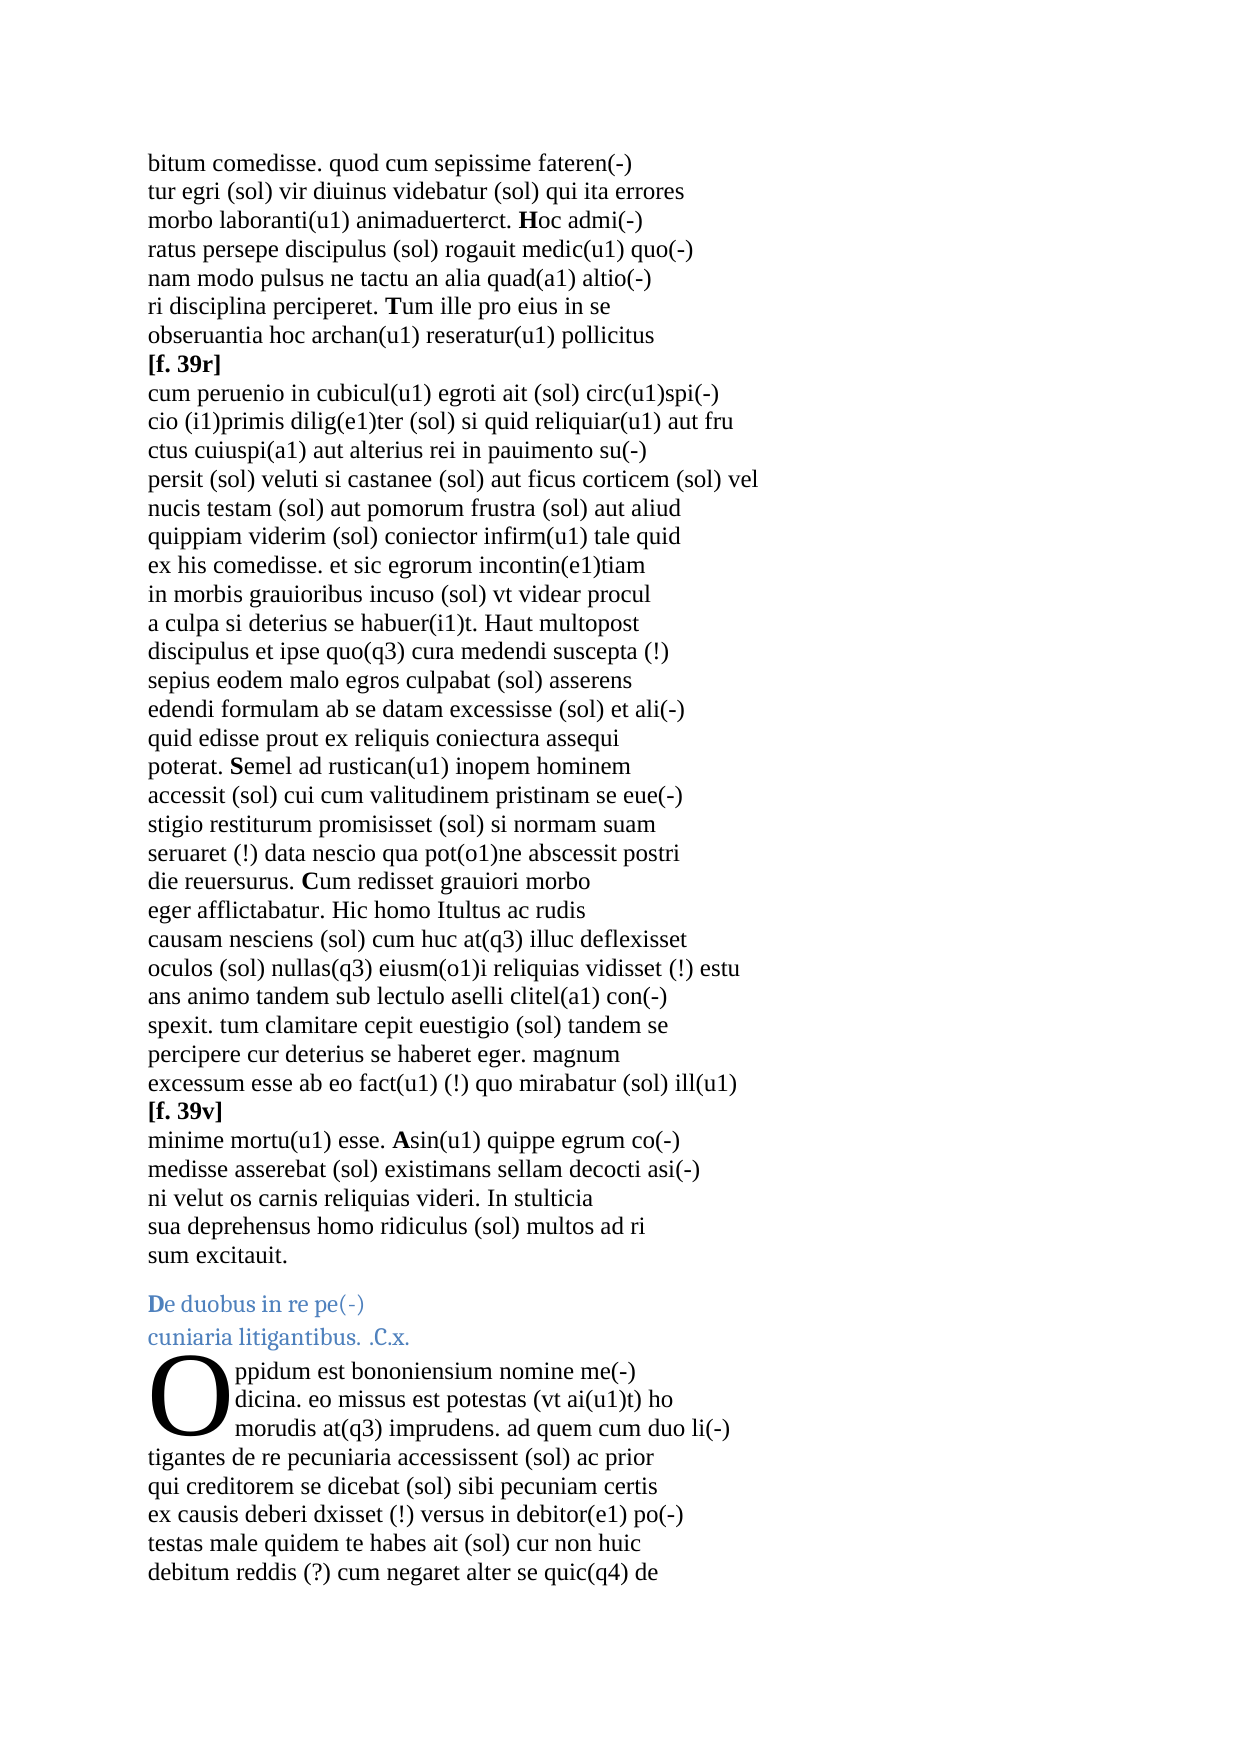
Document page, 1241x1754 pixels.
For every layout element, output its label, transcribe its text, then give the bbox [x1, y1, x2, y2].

subtitle De duobus in re pe(-) cuniaria litigantibus. .C.x. [148, 1290, 1093, 1351]
text Oppidum est bononiensium nomine me(-) dicina. eo missus est potestas (vt ai(u1)t) ho morudis at(q3) imprudens. ad quem cum duo li(-) tigantes de re pecuniaria accessissent (sol) ac prior qui creditorem se dicebat (sol) sibi pecuniam certis ex causis deberi dxisset (!) versus in debitor(e1) po(-) testas male quidem te habes ait (sol) cur non huic debitum reddis (?) cum negaret alter se quic(q4) de bere (sol) cum iam illi satisfactum esset (!) creditorem statim increpauit (sol) qui peteret quod non debere tur. illo rursus caus(a1) suam tuente ac debiti ra(-) tionem afferente (sol) debitorem acrius iterum in(-) crepauit (sol) qui rem tam manifestam negaret. At iis aliis rationibus in medium deductus cur so lutus esset debito potestas quo(q3) creditorem ob iurgauit (sol) qui peteret rem solutam. Ita cum se(-) pius se ad vtrius(q3) verba vertisset (sol) vir ridiculus vtra(q3) pars inquit est victrix et iusta (sol) quo licet a beatis. Ita conuent(u1) re indiscussa permisit. hoc [f. 40r] recitat(u1) (e1) inter socios c(u1) quid(a1) nobis notus se(-) pius in eadem re sententiam mutaret. [148, 1356, 1093, 1586]
text MEdicus indoctus sed versutus cum infir(-) mos adhibito discipulo visitaret (!) tangens vt moris est pulsum (sol) si quem grauiorem solito sensisset (sol) culpam in egrot(u1) conferebat asserens aut ficus aut pom(u1) aut quid aliud a se prohi(-) bitum comedisse. quod cum sepissime fateren(-) tur egri (sol) vir diuinus videbatur (sol) qui ita errores morbo laboranti(u1) animaduerterct. Hoc admi(-) ratus persepe discipulus (sol) rogauit medic(u1) quo(-) nam modo pulsus ne tactu an alia quad(a1) altio(-) ri disciplina perciperet. Tum ille pro eius in se obseruantia hoc archan(u1) reseratur(u1) pollicitus [f. 39r] cum peruenio in cubicul(u1) egroti ait (sol) circ(u1)spi(-) cio (i1)primis dilig(e1)ter (sol) si quid reliquiar(u1) aut fru ctus cuiuspi(a1) aut alterius rei in pauimento su(-) persit (sol) veluti si castanee (sol) aut ficus corticem (sol) vel nucis testam (sol) aut pomorum frustra (sol) aut aliud quippiam viderim (sol) coniector infirm(u1) tale quid ex his comedisse. et sic egrorum incontin(e1)tiam in morbis grauioribus incuso (sol) vt videar procul a culpa si deterius se habuer(i1)t. Haut multopost discipulus et ipse quo(q3) cura medendi suscepta (!) sepius eodem malo egros culpabat (sol) asserens edendi formulam ab se datam excessisse (sol) et ali(-) quid edisse prout ex reliquis coniectura assequi poterat. Semel ad rustican(u1) inopem hominem accessit (sol) cui cum valitudinem pristinam se eue(-) stigio restiturum promisisset (sol) si normam suam seruaret (!) data nescio qua pot(o1)ne abscessit postri die reuersurus. Cum redisset grauiori morbo eger afflictabatur. Hic homo Itultus ac rudis causam nesciens (sol) cum huc at(q3) illuc deflexisset oculos (sol) nullas(q3) eiusm(o1)i reliquias vidisset (!) estu ans animo tandem sub lectulo aselli clitel(a1) con(-) spexit. tum clamitare cepit euestigio (sol) tandem se percipere cur deterius se haberet eger. magnum excessum esse ab eo fact(u1) (!) quo mirabatur (sol) ill(u1) [f. 39v] minime mortu(u1) esse. Asin(u1) quippe egrum co(-) medisse asserebat (sol) existimans sellam decocti asi(-) ni velut os carnis reliquias videri. In stulticia sua deprehensus homo ridiculus (sol) multos ad ri sum excitauit. [148, 148, 1093, 1269]
